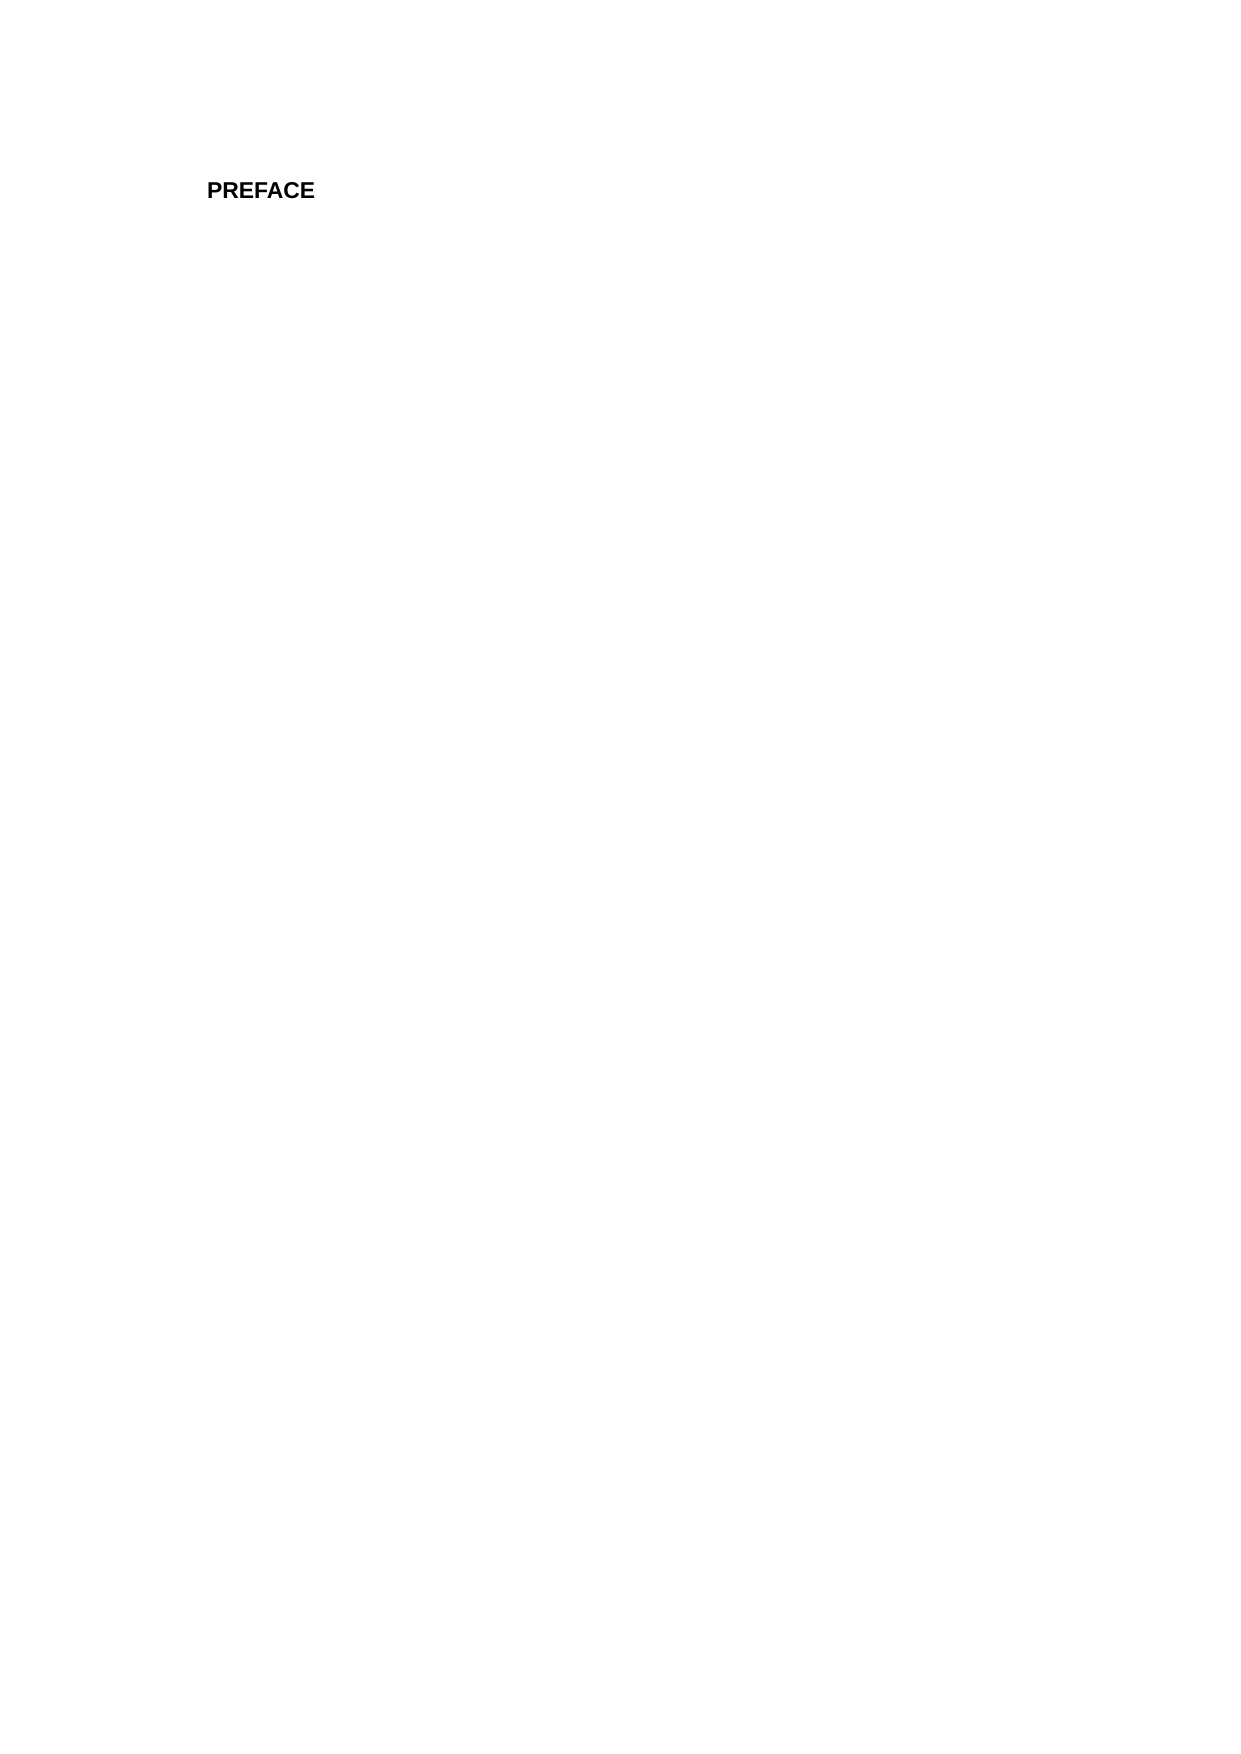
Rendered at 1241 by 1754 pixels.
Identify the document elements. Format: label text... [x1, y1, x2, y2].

text PREFACE [207, 177, 1092, 203]
